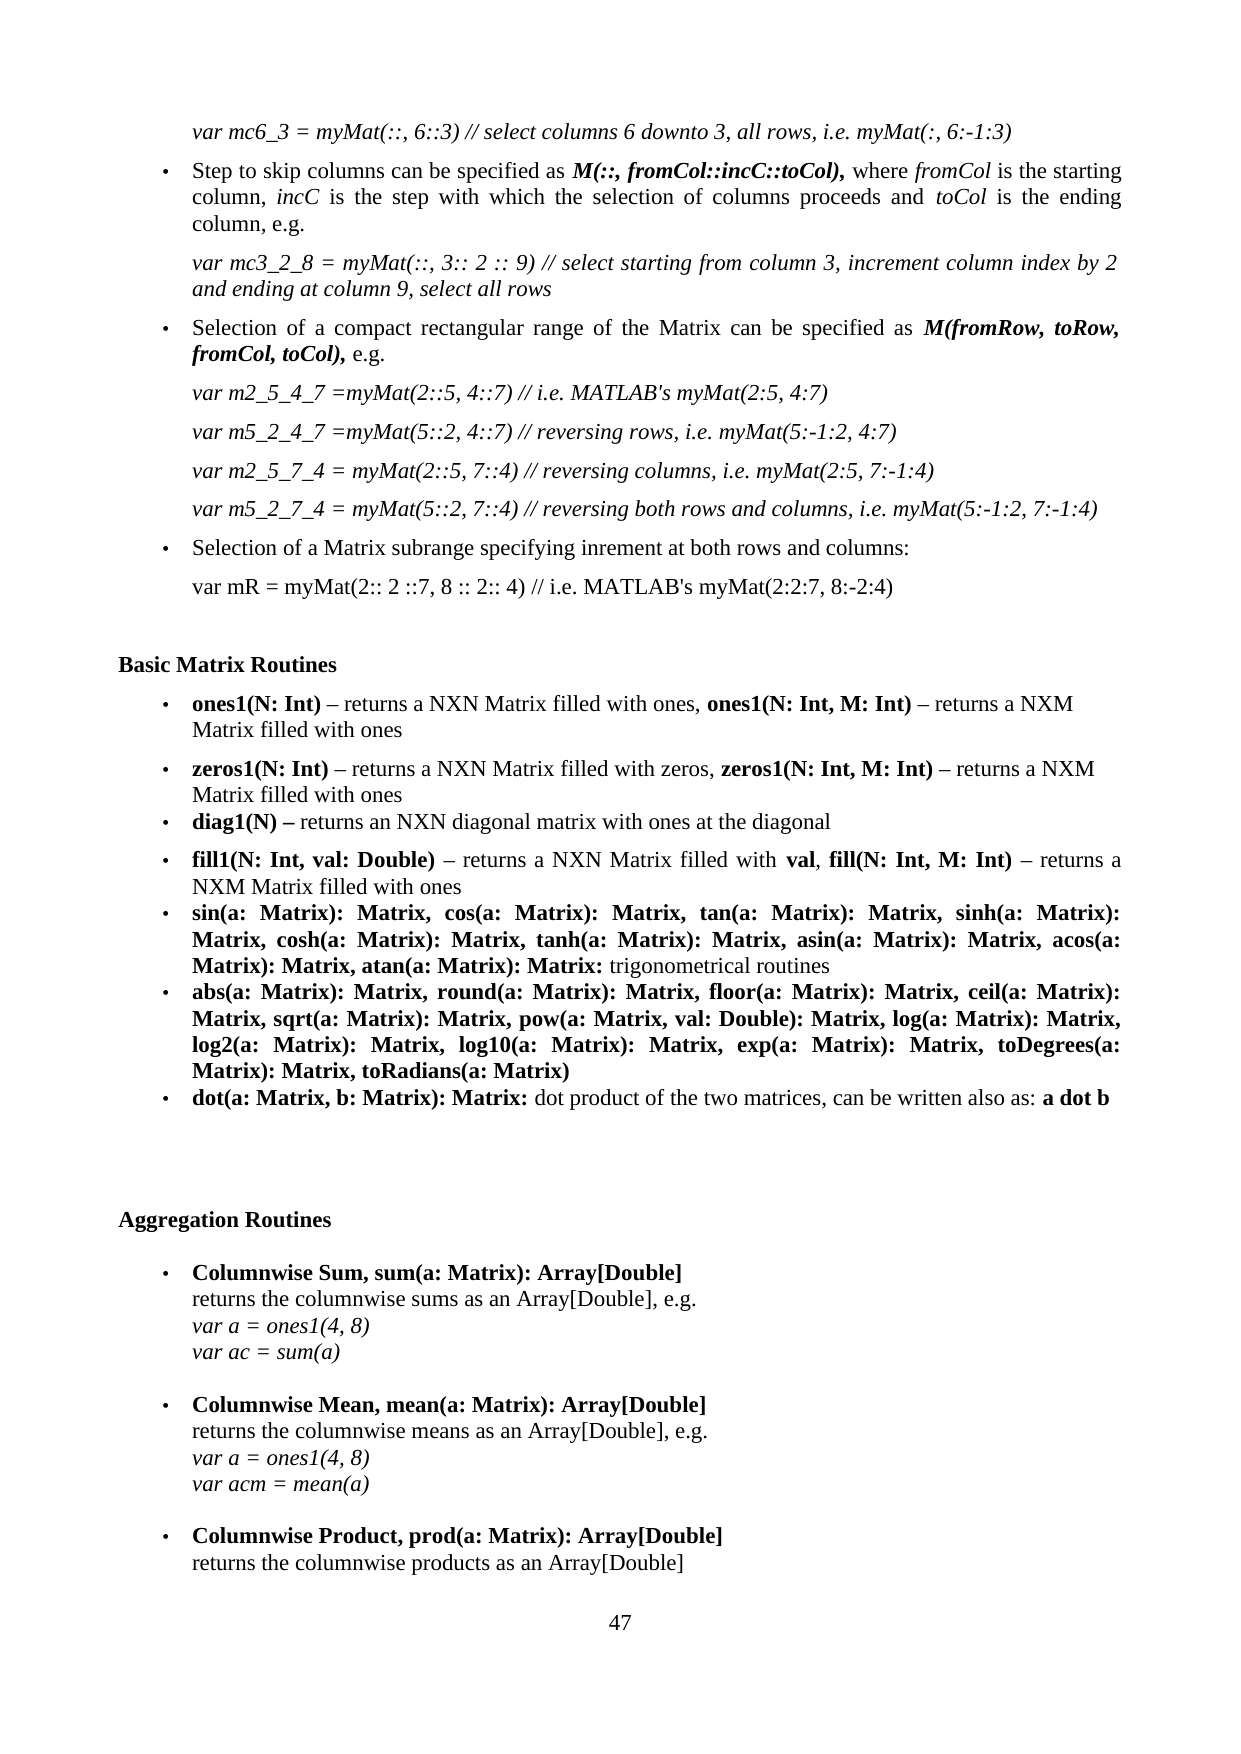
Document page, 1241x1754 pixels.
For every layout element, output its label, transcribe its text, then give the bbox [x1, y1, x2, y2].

list var ac = sum(a) [162, 1338, 1122, 1364]
list dot(a: Matrix, b: Matrix): Matrix: dot product of the two matrices, can be written also as: a dot b [162, 1084, 1122, 1110]
list sin(a: Matrix): Matrix, cos(a: Matrix): Matrix, tan(a: Matrix): Matrix, sinh(a: Matrix): Matrix, cosh(a: Matrix): Matrix, tanh(a: Matrix): Matrix, asin(a: Matrix): Matrix, acos(a: Matrix): Matrix, atan(a: Matrix): Matrix: trigonometrical routines [162, 899, 1122, 978]
list Selection of a Matrix subrange specifying inrement at both rows and columns: [162, 534, 1122, 561]
list var m2_5_4_7 =myMat(2::5, 4::7) // i.e. MATLAB's myMat(2:5, 4:7) [162, 379, 1122, 405]
list var m2_5_7_4 = myMat(2::5, 7::4) // reversing columns, i.e. myMat(2:5, 7:-1:4) [162, 457, 1122, 483]
list var a = ones1(4, 8) [162, 1443, 1122, 1470]
list var mc6_3 = myMat(::, 6::3) // select columns 6 downto 3, all rows, i.e. myMat(:, 6:-1:3) [162, 118, 1122, 144]
text Aggregation Routines [118, 1206, 1122, 1233]
list returns the columnwise products as an Array[Double] [162, 1549, 1122, 1575]
list diag1(N) – returns an NXN diagonal matrix with ones at the diagonal [162, 808, 1122, 834]
list returns the columnwise sums as an Array[Double], e.g. [162, 1285, 1122, 1312]
list Columnwise Sum, sum(a: Matrix): Array[Double] [162, 1259, 1122, 1285]
list var a = ones1(4, 8) [162, 1312, 1122, 1338]
list Step to skip columns can be specified as M(::, fromCol::incC::toCol), where fromCol is the starting column, incC is the step with which the selection of columns proceeds and toCol is the ending column, e.g. [162, 157, 1122, 236]
list zeros1(N: Int) – returns a NXN Matrix filled with zeros, zeros1(N: Int, M: Int) – returns a NXM Matrix filled with ones [162, 755, 1122, 808]
list returns the columnwise means as an Array[Double], e.g. [162, 1417, 1122, 1443]
list var acm = mean(a) [162, 1470, 1122, 1496]
list var m5_2_7_4 = myMat(5::2, 7::4) // reversing both rows and columns, i.e. myMat(5:-1:2, 7:-1:4) [162, 496, 1122, 522]
text Basic Matrix Routines [118, 651, 1122, 677]
list fill1(N: Int, val: Double) – returns a NXN Matrix filled with val, fill(N: Int, M: Int) – returns a NXM Matrix filled with ones [162, 847, 1122, 899]
list Selection of a compact rectangular range of the Matrix can be specified as M(fromRow, toRow, fromCol, toCol), e.g. [162, 314, 1122, 366]
list ones1(N: Int) – returns a NXN Matrix filled with ones, ones1(N: Int, M: Int) – returns a NXM Matrix filled with ones [162, 690, 1122, 742]
list var mR = myMat(2:: 2 ::7, 8 :: 2:: 4) // i.e. MATLAB's myMat(2:2:7, 8:-2:4) [162, 573, 1122, 599]
list var m5_2_4_7 =myMat(5::2, 4::7) // reversing rows, i.e. myMat(5:-1:2, 4:7) [162, 418, 1122, 444]
list var mc3_2_8 = myMat(::, 3:: 2 :: 9) // select starting from column 3, increment column index by 2 and ending at column 9, select all rows [162, 248, 1122, 301]
list abs(a: Matrix): Matrix, round(a: Matrix): Matrix, floor(a: Matrix): Matrix, ceil(a: Matrix): Matrix, sqrt(a: Matrix): Matrix, pow(a: Matrix, val: Double): Matrix, log(a: Matrix): Matrix, log2(a: Matrix): Matrix, log10(a: Matrix): Matrix, exp(a: Matrix): Matrix, toDegrees(a: Matrix): Matrix, toRadians(a: Matrix) [162, 978, 1122, 1084]
list Columnwise Product, prod(a: Matrix): Array[Double] [162, 1523, 1122, 1549]
list Columnwise Mean, mean(a: Matrix): Array[Double] [162, 1391, 1122, 1417]
